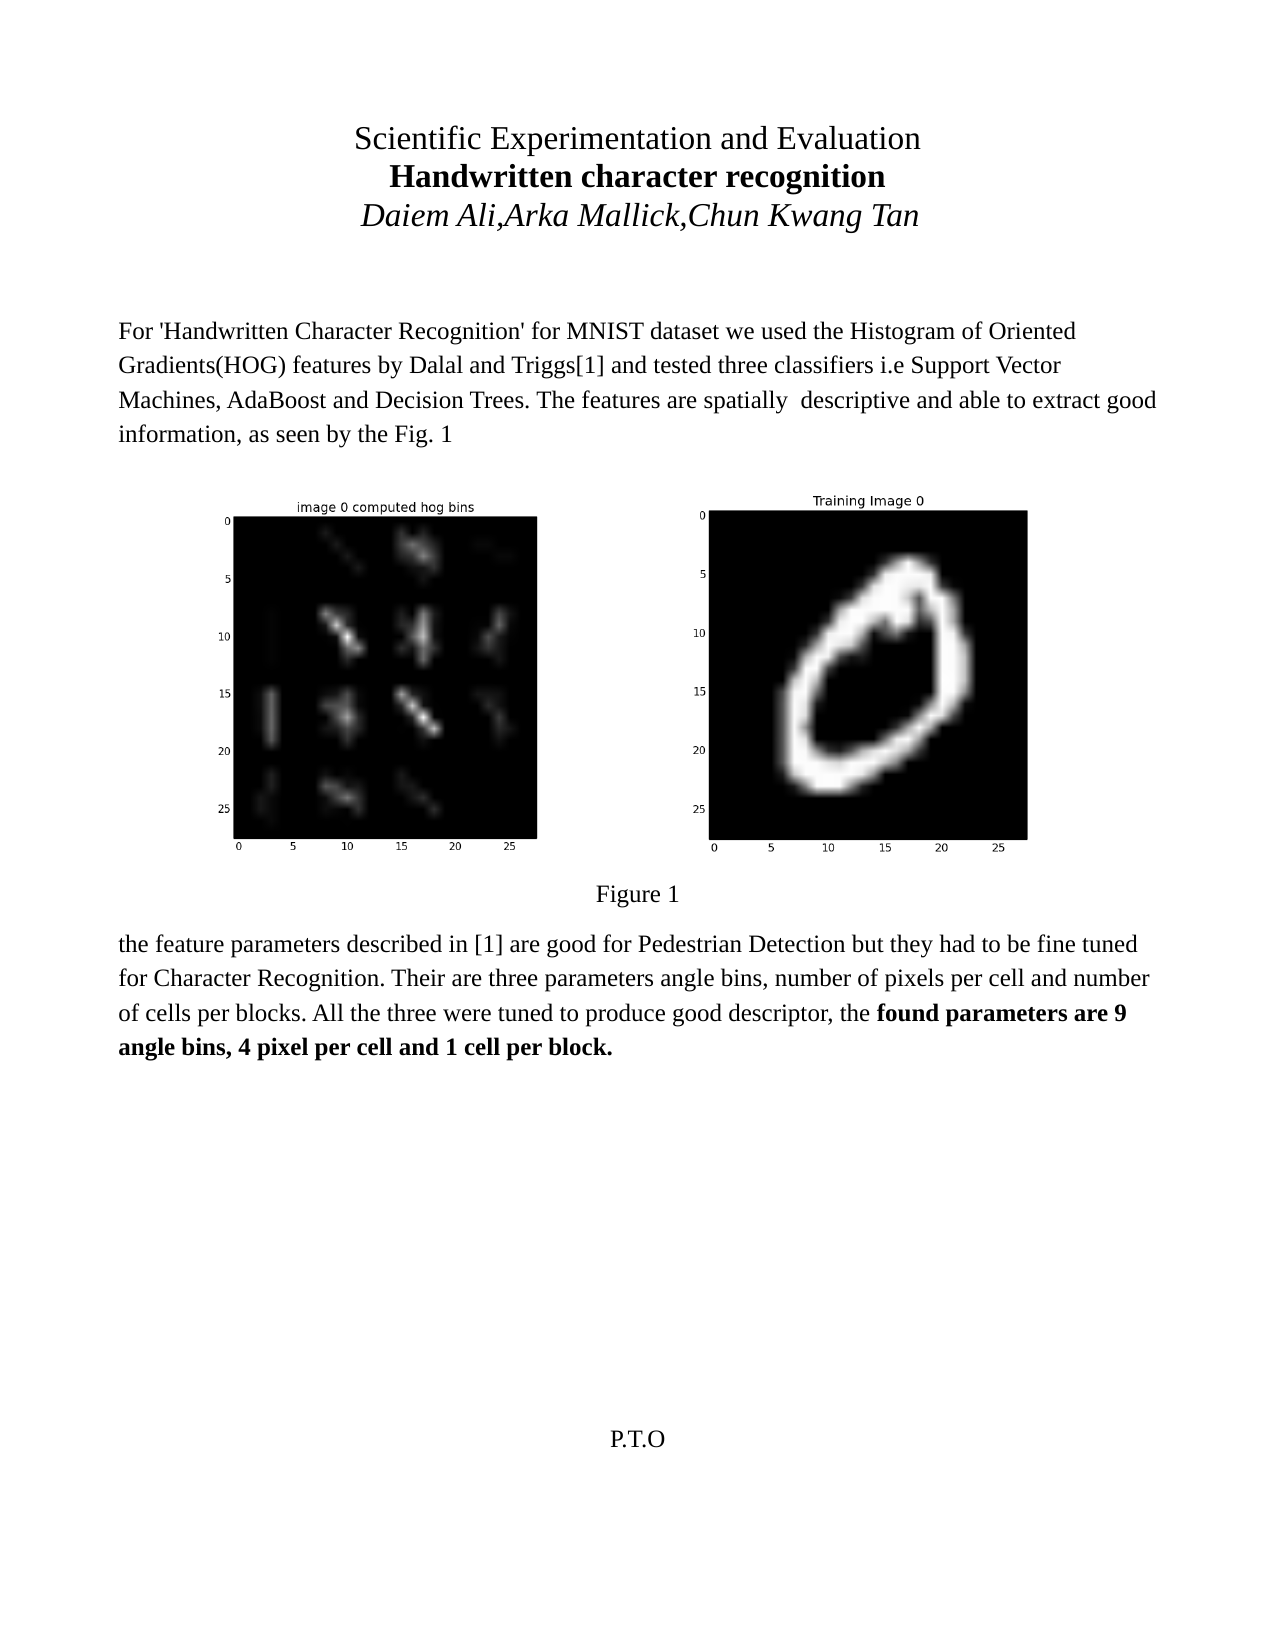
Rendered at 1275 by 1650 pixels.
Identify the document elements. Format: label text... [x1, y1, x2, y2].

text P.T.O [118, 1424, 1157, 1453]
text Daiem Ali,Arka Mallick,Chun Kwang Tan [118, 195, 1157, 233]
text Figure 1 [118, 468, 1157, 908]
text Scientific Experimentation and Evaluation [118, 118, 1157, 156]
text Handwritten character recognition [118, 156, 1157, 195]
text For 'Handwritten Character Recognition' for MNIST dataset we used the Histogram of Oriented Gradients(HOG) features by Dalal and Triggs[1] and tested three classifiers i.e Support Vector Machines, AdaBoost and Decision Trees. The features are spatially descriptive and able to extract good information, as seen by the Fig. 1 [118, 316, 1157, 448]
text the feature parameters described in [1] are good for Pedestrian Detection but they had to be fine tuned for Character Recognition. Their are three parameters angle bins, number of pixels per cell and number of cells per blocks. All the three were tuned to produce good descriptor, the found parameters are 9 angle bins, 4 pixel per cell and 1 cell per block. [118, 929, 1157, 1061]
picture [126, 470, 1126, 880]
